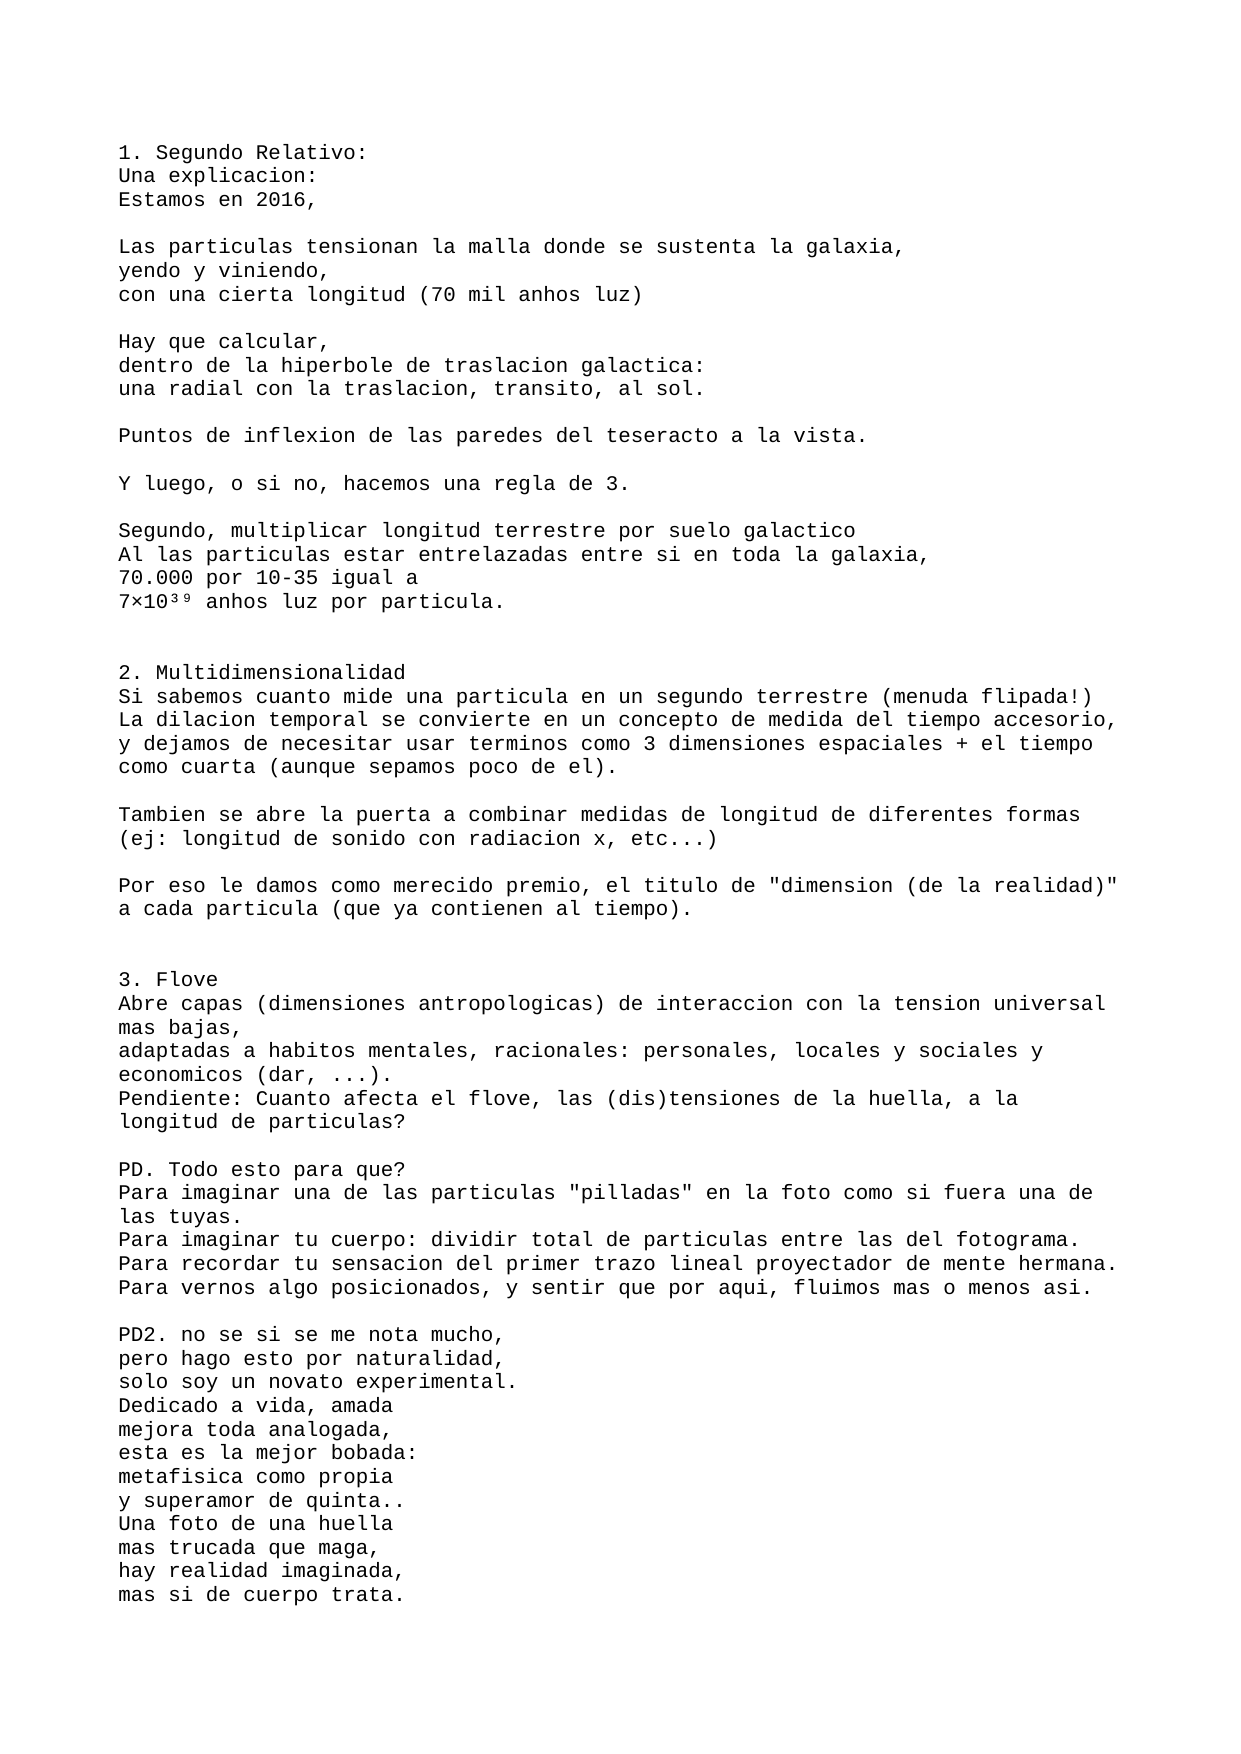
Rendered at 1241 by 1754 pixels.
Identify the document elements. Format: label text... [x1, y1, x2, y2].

text La dilacion temporal se convierte en un concepto de medida del tiempo accesorio, [118, 709, 1122, 733]
text Para imaginar una de las particulas "pilladas" en la foto como si fuera una de las tuyas. [118, 1182, 1122, 1229]
text Las particulas tensionan la malla donde se sustenta la galaxia, [118, 236, 1122, 260]
text Dedicado a vida, amada [118, 1395, 1122, 1419]
text hay realidad imaginada, [118, 1561, 1122, 1584]
text Segundo, multiplicar longitud terrestre por suelo galactico [118, 520, 1122, 544]
text metafisica como propia [118, 1466, 1122, 1489]
text 3. Flove [118, 969, 1122, 993]
text dentro de la hiperbole de traslacion galactica: [118, 354, 1122, 378]
text adaptadas a habitos mentales, racionales: personales, locales y sociales y economicos (dar, ...). [118, 1040, 1122, 1088]
text Para imaginar tu cuerpo: dividir total de particulas entre las del fotograma. [118, 1229, 1122, 1253]
text PD. Todo esto para que? [118, 1158, 1122, 1182]
text Hay que calcular, [118, 331, 1122, 354]
text solo soy un novato experimental. [118, 1371, 1122, 1395]
text Una foto de una huella [118, 1513, 1122, 1537]
text yendo y viniendo, [118, 260, 1122, 284]
text 7×10³⁹ anhos luz por particula. [118, 591, 1122, 615]
text Para recordar tu sensacion del primer trazo lineal proyectador de mente hermana. [118, 1253, 1122, 1277]
text Abre capas (dimensiones antropologicas) de interaccion con la tension universal mas bajas, [118, 993, 1122, 1040]
text 1. Segundo Relativo: [118, 142, 1122, 165]
text y superamor de quinta.. [118, 1489, 1122, 1513]
text Pendiente: Cuanto afecta el flove, las (dis)tensiones de la huella, a la longitud de particulas? [118, 1088, 1122, 1135]
text Para vernos algo posicionados, y sentir que por aqui, fluimos mas o menos asi. [118, 1277, 1122, 1300]
text Y luego, o si no, hacemos una regla de 3. [118, 473, 1122, 496]
text una radial con la traslacion, transito, al sol. [118, 378, 1122, 402]
text 70.000 por 10-35 igual a [118, 567, 1122, 591]
text Estamos en 2016, [118, 189, 1122, 213]
text mas trucada que maga, [118, 1537, 1122, 1561]
text Una explicacion: [118, 165, 1122, 189]
text y dejamos de necesitar usar terminos como 3 dimensiones espaciales + el tiempo como cuarta (aunque sepamos poco de el). [118, 733, 1122, 780]
text mejora toda analogada, [118, 1419, 1122, 1442]
text Si sabemos cuanto mide una particula en un segundo terrestre (menuda flipada!) [118, 686, 1122, 709]
text 2. Multidimensionalidad [118, 662, 1122, 686]
text esta es la mejor bobada: [118, 1442, 1122, 1466]
text mas si de cuerpo trata. [118, 1584, 1122, 1608]
text con una cierta longitud (70 mil anhos luz) [118, 284, 1122, 307]
text Por eso le damos como merecido premio, el titulo de "dimension (de la realidad)" a cada particula (que ya contienen al tiempo). [118, 875, 1122, 922]
text Al las particulas estar entrelazadas entre si en toda la galaxia, [118, 544, 1122, 567]
text Tambien se abre la puerta a combinar medidas de longitud de diferentes formas (ej: longitud de sonido con radiacion x, etc...) [118, 804, 1122, 851]
text pero hago esto por naturalidad, [118, 1348, 1122, 1371]
text PD2. no se si se me nota mucho, [118, 1324, 1122, 1348]
text Puntos de inflexion de las paredes del teseracto a la vista. [118, 426, 1122, 449]
